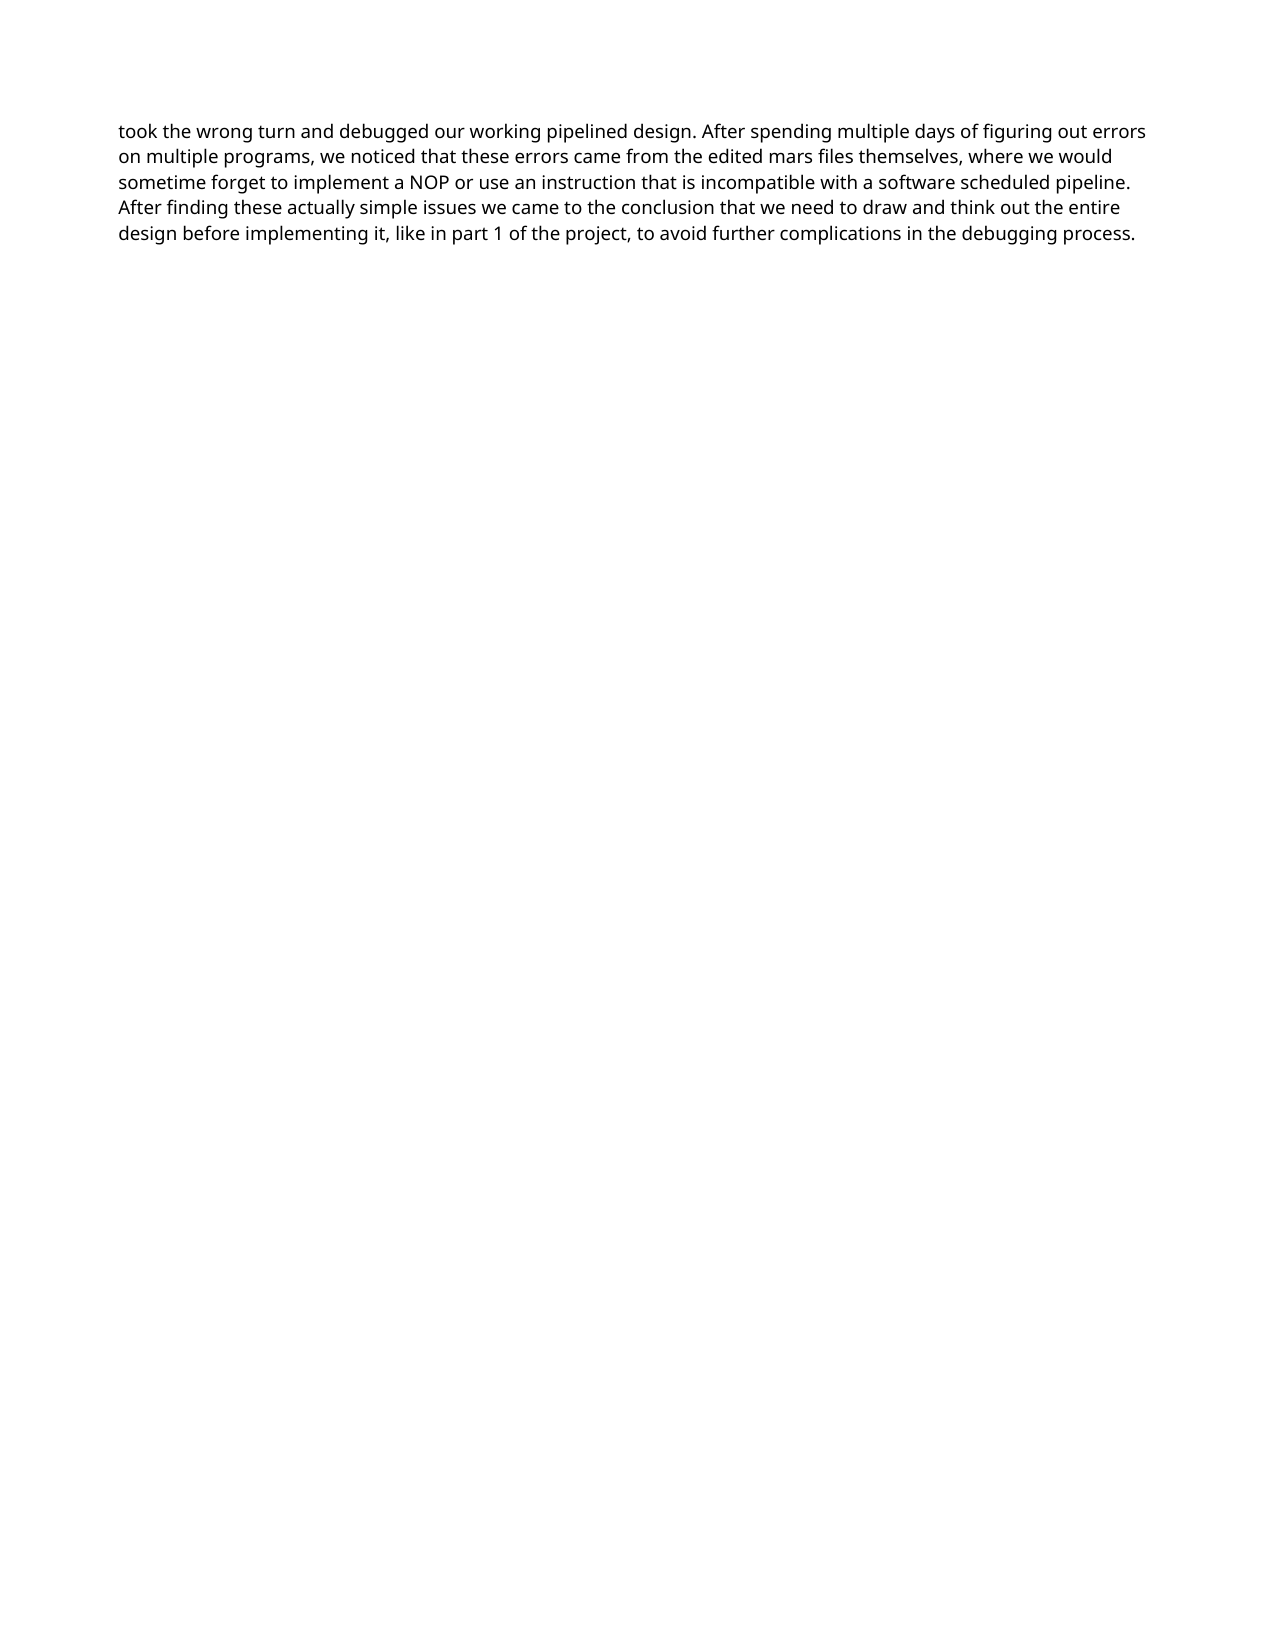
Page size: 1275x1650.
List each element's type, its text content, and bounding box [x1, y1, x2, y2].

text took the wrong turn and debugged our working pipelined design. After spending multiple days of figuring out errors on multiple programs, we noticed that these errors came from the edited mars files themselves, where we would sometime forget to implement a NOP or use an instruction that is incompatible with a software scheduled pipeline. After finding these actually simple issues we came to the conclusion that we need to draw and think out the entire design before implementing it, like in part 1 of the project, to avoid further complications in the debugging process. [118, 118, 1157, 246]
